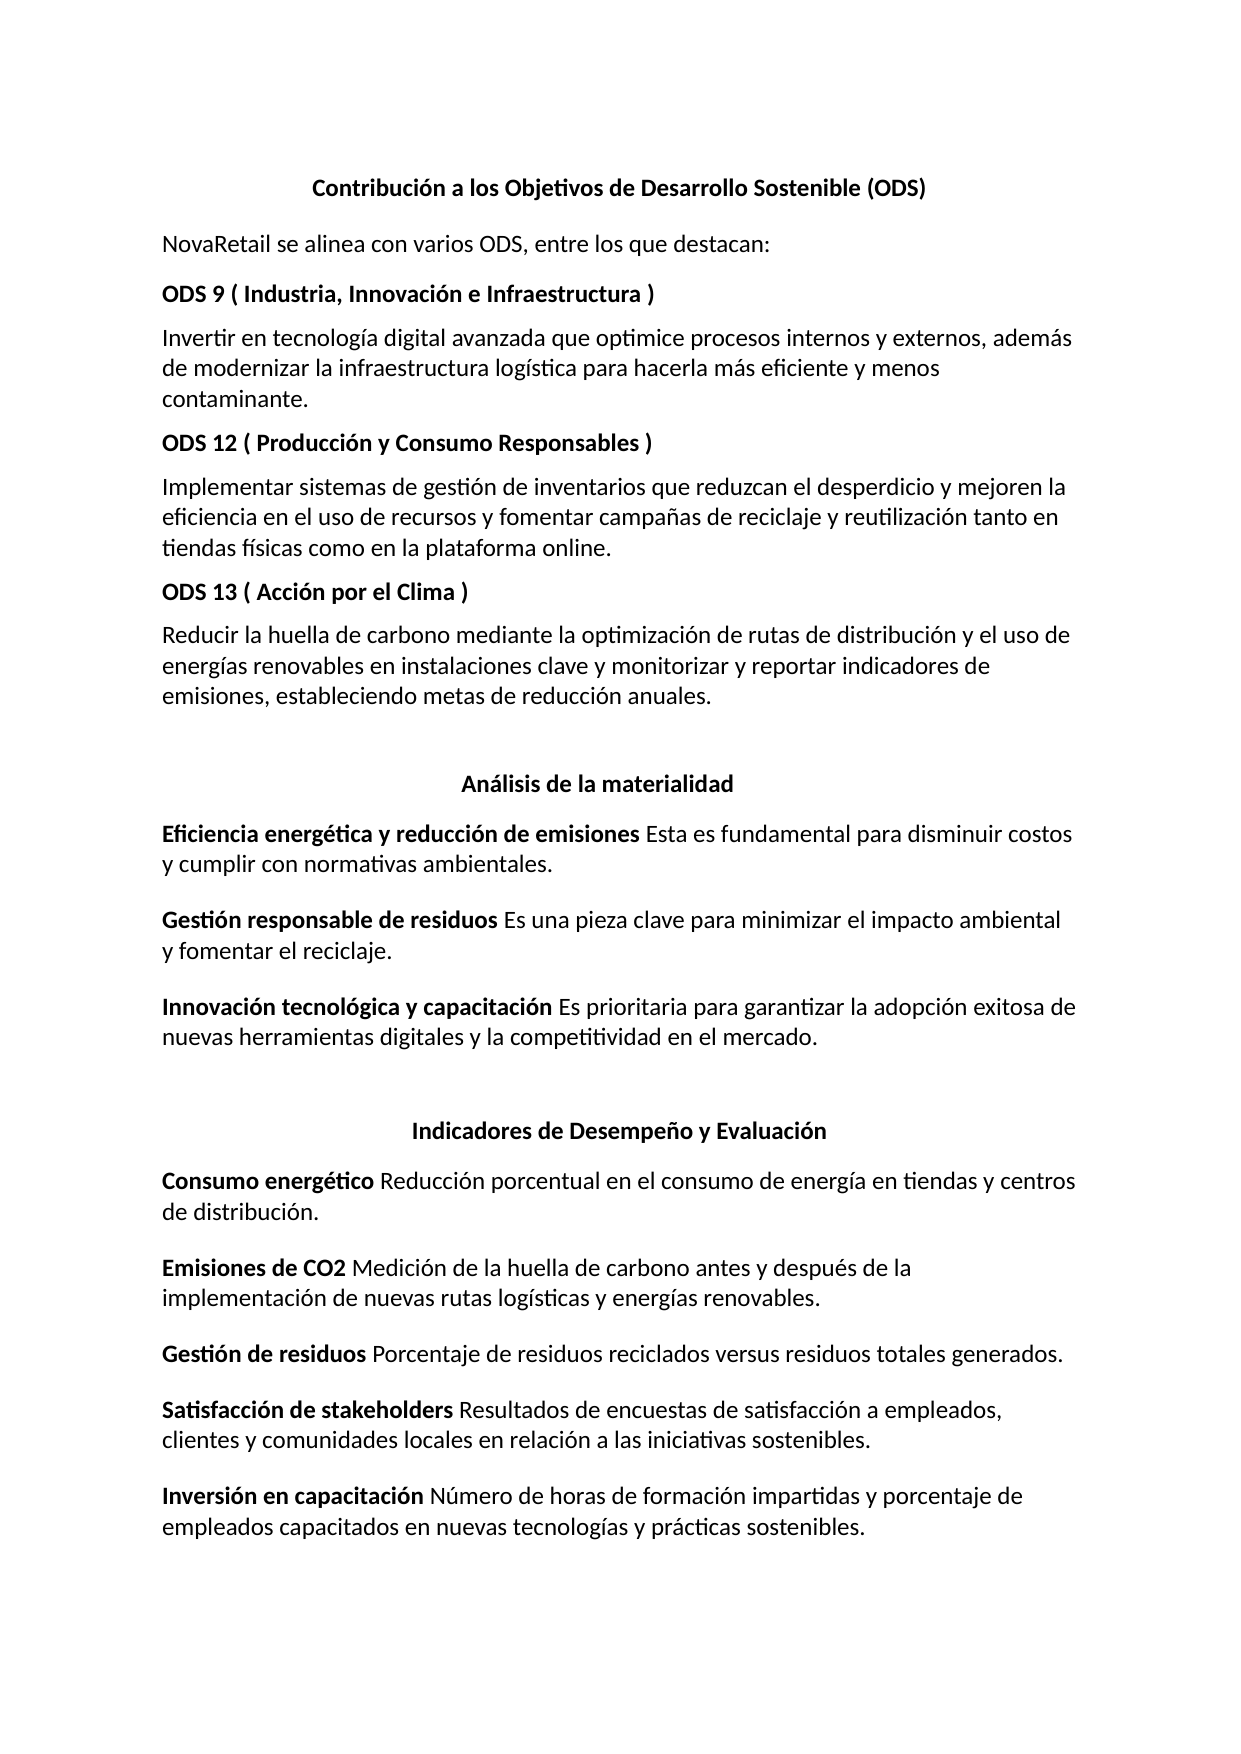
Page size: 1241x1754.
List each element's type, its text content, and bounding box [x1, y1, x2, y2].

subtitle Reducir la huella de carbono mediante la optimización de rutas de distribución y el uso de energías renovables en instalaciones clave y monitorizar y reportar indicadores de emisiones, estableciendo metas de reducción anuales. [162, 619, 1077, 711]
subtitle Gestión de residuos Porcentaje de residuos reciclados versus residuos totales generados. [162, 1338, 1077, 1369]
subtitle Indicadores de Desempeño y Evaluación [162, 1115, 1077, 1146]
subtitle Satisfacción de stakeholders Resultados de encuestas de satisfacción a empleados, clientes y comunidades locales en relación a las iniciativas sostenibles. [162, 1394, 1077, 1455]
subtitle ODS 9 ( Industria, Innovación e Infraestructura ) [162, 278, 1077, 309]
subtitle Invertir en tecnología digital avanzada que optimice procesos internos y externos, además de modernizar la infraestructura logística para hacerla más eficiente y menos contaminante. [162, 322, 1077, 413]
subtitle Contribución a los Objetivos de Desarrollo Sostenible (ODS) [162, 172, 1077, 203]
subtitle Inversión en capacitación Número de horas de formación impartidas y porcentaje de empleados capacitados en nuevas tecnologías y prácticas sostenibles. [162, 1481, 1077, 1542]
subtitle Gestión responsable de residuos Es una pieza clave para minimizar el impacto ambiental y fomentar el reciclaje. [162, 904, 1077, 966]
subtitle Eficiencia energética y reducción de emisiones Esta es fundamental para disminuir costos y cumplir con normativas ambientales. [162, 818, 1077, 879]
subtitle Implementar sistemas de gestión de inventarios que reduzcan el desperdicio y mejoren la eficiencia en el uso de recursos y fomentar campañas de reciclaje y reutilización tanto en tiendas físicas como en la plataforma online. [162, 471, 1077, 562]
subtitle Emisiones de CO2 Medición de la huella de carbono antes y después de la implementación de nuevas rutas logísticas y energías renovables. [162, 1252, 1077, 1313]
subtitle ODS 12 ( Producción y Consumo Responsables ) [162, 427, 1077, 457]
subtitle Innovación tecnológica y capacitación Es prioritaria para garantizar la adopción exitosa de nuevas herramientas digitales y la competitividad en el mercado. [162, 991, 1077, 1052]
subtitle NovaRetail se alinea con varios ODS, entre los que destacan: [162, 228, 1077, 259]
subtitle ODS 13 ( Acción por el Clima ) [162, 576, 1077, 606]
subtitle Consumo energético Reducción porcentual en el consumo de energía en tiendas y centros de distribución. [162, 1165, 1077, 1226]
subtitle Análisis de la materialidad [118, 768, 1077, 799]
